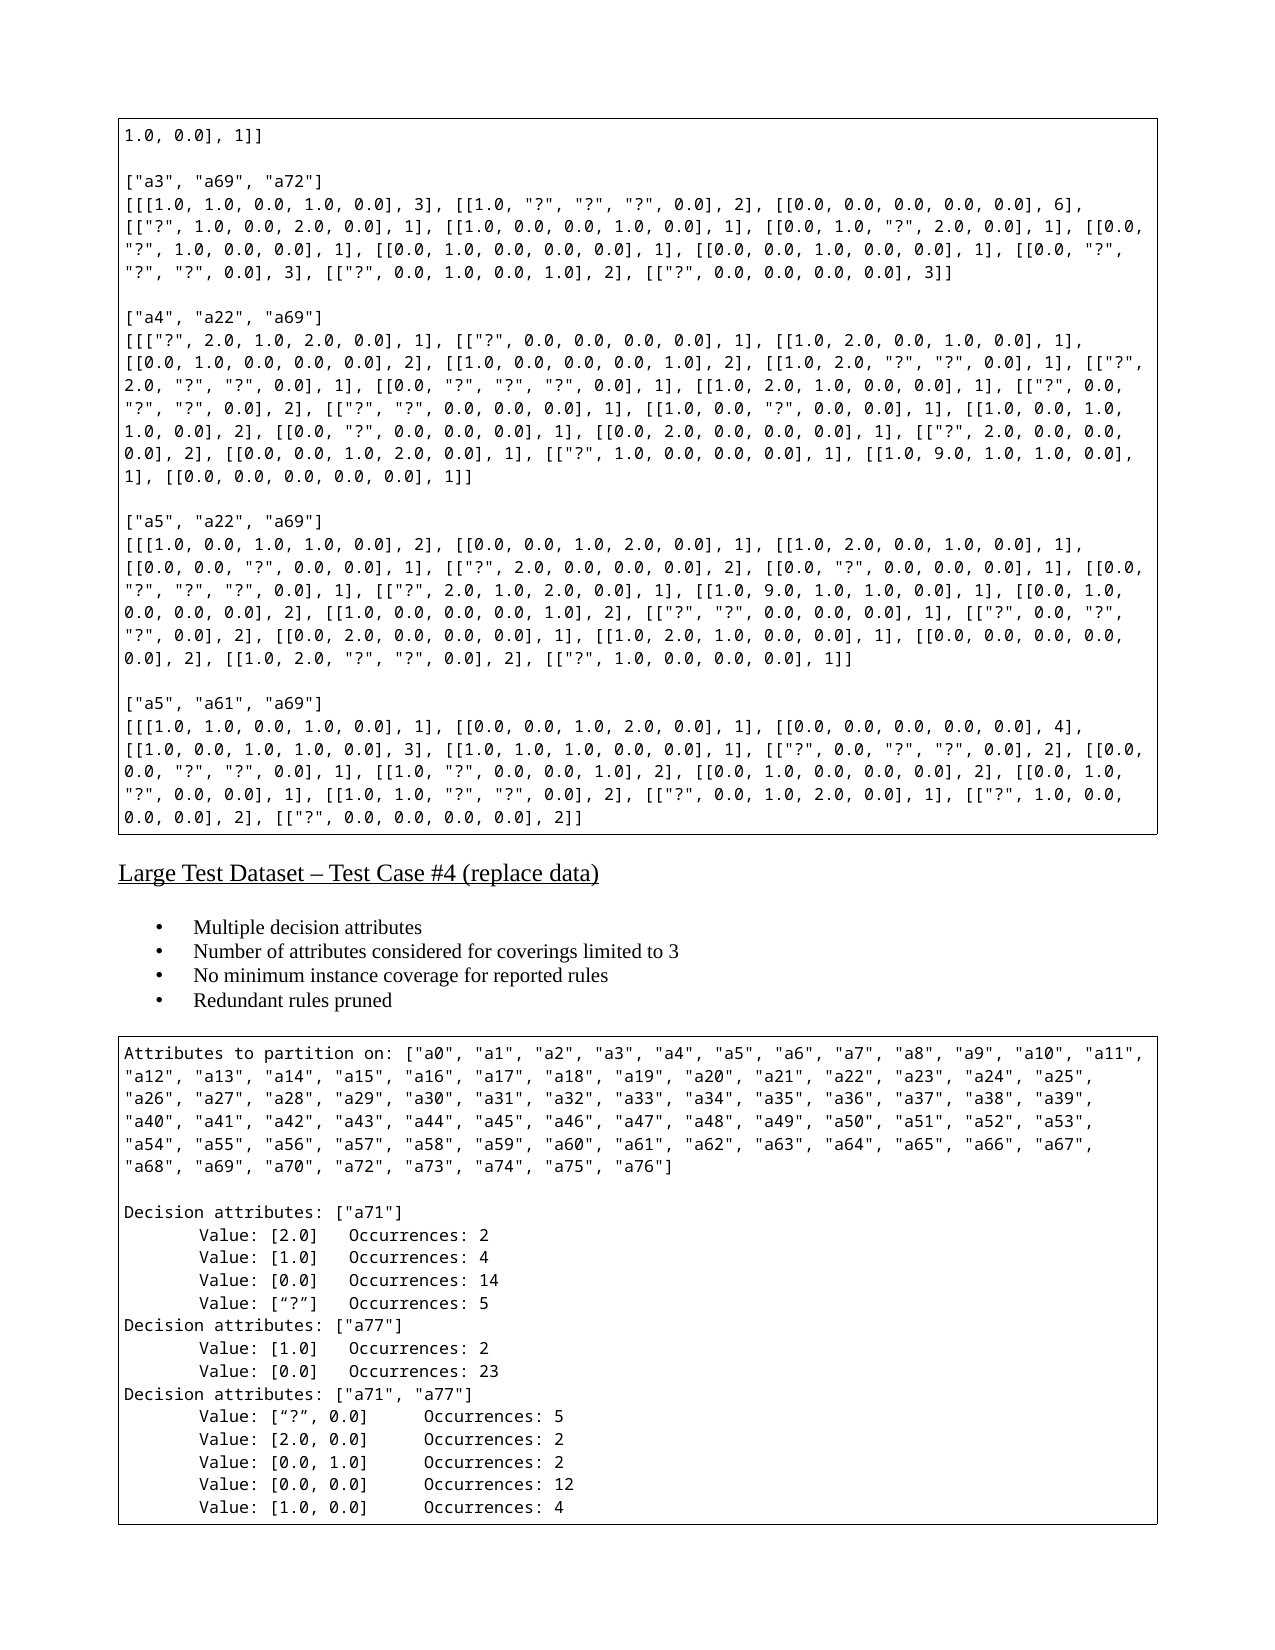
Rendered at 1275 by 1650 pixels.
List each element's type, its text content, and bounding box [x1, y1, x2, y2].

table_header 1.0, 0.0], 1]] ["a3", "a69", "a72"] [[[1.0, 1.0, 0.0, 1.0, 0.0], 3], [[1.0, "?", "?", "?", 0.0], 2], [[0.0, 0.0, 0.0, 0.0, 0.0], 6], [["?", 1.0, 0.0, 2.0, 0.0], 1], [[1.0, 0.0, 0.0, 1.0, 0.0], 1], [[0.0, 1.0, "?", 2.0, 0.0], 1], [[0.0, "?", 1.0, 0.0, 0.0], 1], [[0.0, 1.0, 0.0, 0.0, 0.0], 1], [[0.0, 0.0, 1.0, 0.0, 0.0], 1], [[0.0, "?", "?", "?", 0.0], 3], [["?", 0.0, 1.0, 0.0, 1.0], 2], [["?", 0.0, 0.0, 0.0, 0.0], 3]] ["a4", "a22", "a69"] [[["?", 2.0, 1.0, 2.0, 0.0], 1], [["?", 0.0, 0.0, 0.0, 0.0], 1], [[1.0, 2.0, 0.0, 1.0, 0.0], 1], [[0.0, 1.0, 0.0, 0.0, 0.0], 2], [[1.0, 0.0, 0.0, 0.0, 1.0], 2], [[1.0, 2.0, "?", "?", 0.0], 1], [["?", 2.0, "?", "?", 0.0], 1], [[0.0, "?", "?", "?", 0.0], 1], [[1.0, 2.0, 1.0, 0.0, 0.0], 1], [["?", 0.0, "?", "?", 0.0], 2], [["?", "?", 0.0, 0.0, 0.0], 1], [[1.0, 0.0, "?", 0.0, 0.0], 1], [[1.0, 0.0, 1.0, 1.0, 0.0], 2], [[0.0, "?", 0.0, 0.0, 0.0], 1], [[0.0, 2.0, 0.0, 0.0, 0.0], 1], [["?", 2.0, 0.0, 0.0, 0.0], 2], [[0.0, 0.0, 1.0, 2.0, 0.0], 1], [["?", 1.0, 0.0, 0.0, 0.0], 1], [[1.0, 9.0, 1.0, 1.0, 0.0], 1], [[0.0, 0.0, 0.0, 0.0, 0.0], 1]] ["a5", "a22", "a69"] [[[1.0, 0.0, 1.0, 1.0, 0.0], 2], [[0.0, 0.0, 1.0, 2.0, 0.0], 1], [[1.0, 2.0, 0.0, 1.0, 0.0], 1], [[0.0, 0.0, "?", 0.0, 0.0], 1], [["?", 2.0, 0.0, 0.0, 0.0], 2], [[0.0, "?", 0.0, 0.0, 0.0], 1], [[0.0, "?", "?", "?", 0.0], 1], [["?", 2.0, 1.0, 2.0, 0.0], 1], [[1.0, 9.0, 1.0, 1.0, 0.0], 1], [[0.0, 1.0, 0.0, 0.0, 0.0], 2], [[1.0, 0.0, 0.0, 0.0, 1.0], 2], [["?", "?", 0.0, 0.0, 0.0], 1], [["?", 0.0, "?", "?", 0.0], 2], [[0.0, 2.0, 0.0, 0.0, 0.0], 1], [[1.0, 2.0, 1.0, 0.0, 0.0], 1], [[0.0, 0.0, 0.0, 0.0, 0.0], 2], [[1.0, 2.0, "?", "?", 0.0], 2], [["?", 1.0, 0.0, 0.0, 0.0], 1]] ["a5", "a61", "a69"] [[[1.0, 1.0, 0.0, 1.0, 0.0], 1], [[0.0, 0.0, 1.0, 2.0, 0.0], 1], [[0.0, 0.0, 0.0, 0.0, 0.0], 4], [[1.0, 0.0, 1.0, 1.0, 0.0], 3], [[1.0, 1.0, 1.0, 0.0, 0.0], 1], [["?", 0.0, "?", "?", 0.0], 2], [[0.0, 0.0, "?", "?", 0.0], 1], [[1.0, "?", 0.0, 0.0, 1.0], 2], [[0.0, 1.0, 0.0, 0.0, 0.0], 2], [[0.0, 1.0, "?", 0.0, 0.0], 1], [[1.0, 1.0, "?", "?", 0.0], 2], [["?", 0.0, 1.0, 2.0, 0.0], 1], [["?", 1.0, 0.0, 0.0, 0.0], 2], [["?", 0.0, 0.0, 0.0, 0.0], 2]] [119, 119, 1157, 834]
text Large Test Dataset – Test Case #4 (replace data) [118, 858, 1157, 887]
list Multiple decision attributes [156, 915, 1157, 939]
table_header Attributes to partition on: ["a0", "a1", "a2", "a3", "a4", "a5", "a6", "a7", "a8", "a9", "a10", "a11", "a12", "a13", "a14", "a15", "a16", "a17", "a18", "a19", "a20", "a21", "a22", "a23", "a24", "a25", "a26", "a27", "a28", "a29", "a30", "a31", "a32", "a33", "a34", "a35", "a36", "a37", "a38", "a39", "a40", "a41", "a42", "a43", "a44", "a45", "a46", "a47", "a48", "a49", "a50", "a51", "a52", "a53", "a54", "a55", "a56", "a57", "a58", "a59", "a60", "a61", "a62", "a63", "a64", "a65", "a66", "a67", "a68", "a69", "a70", "a72", "a73", "a74", "a75", "a76"] Decision attributes: ["a71"] Value: [2.0] Occurrences: 2 Value: [1.0] Occurrences: 4 Value: [0.0] Occurrences: 14 Value: [“?”] Occurrences: 5 Decision attributes: ["a77"] Value: [1.0] Occurrences: 2 Value: [0.0] Occurrences: 23 Decision attributes: ["a71", "a77"] Value: [“?”, 0.0] Occurrences: 5 Value: [2.0, 0.0] Occurrences: 2 Value: [0.0, 1.0] Occurrences: 2 Value: [0.0, 0.0] Occurrences: 12 Value: [1.0, 0.0] Occurrences: 4 [119, 1037, 1157, 1524]
list No minimum instance coverage for reported rules [156, 963, 1157, 987]
list Number of attributes considered for coverings limited to 3 [156, 939, 1157, 963]
list Redundant rules pruned [156, 987, 1157, 1012]
